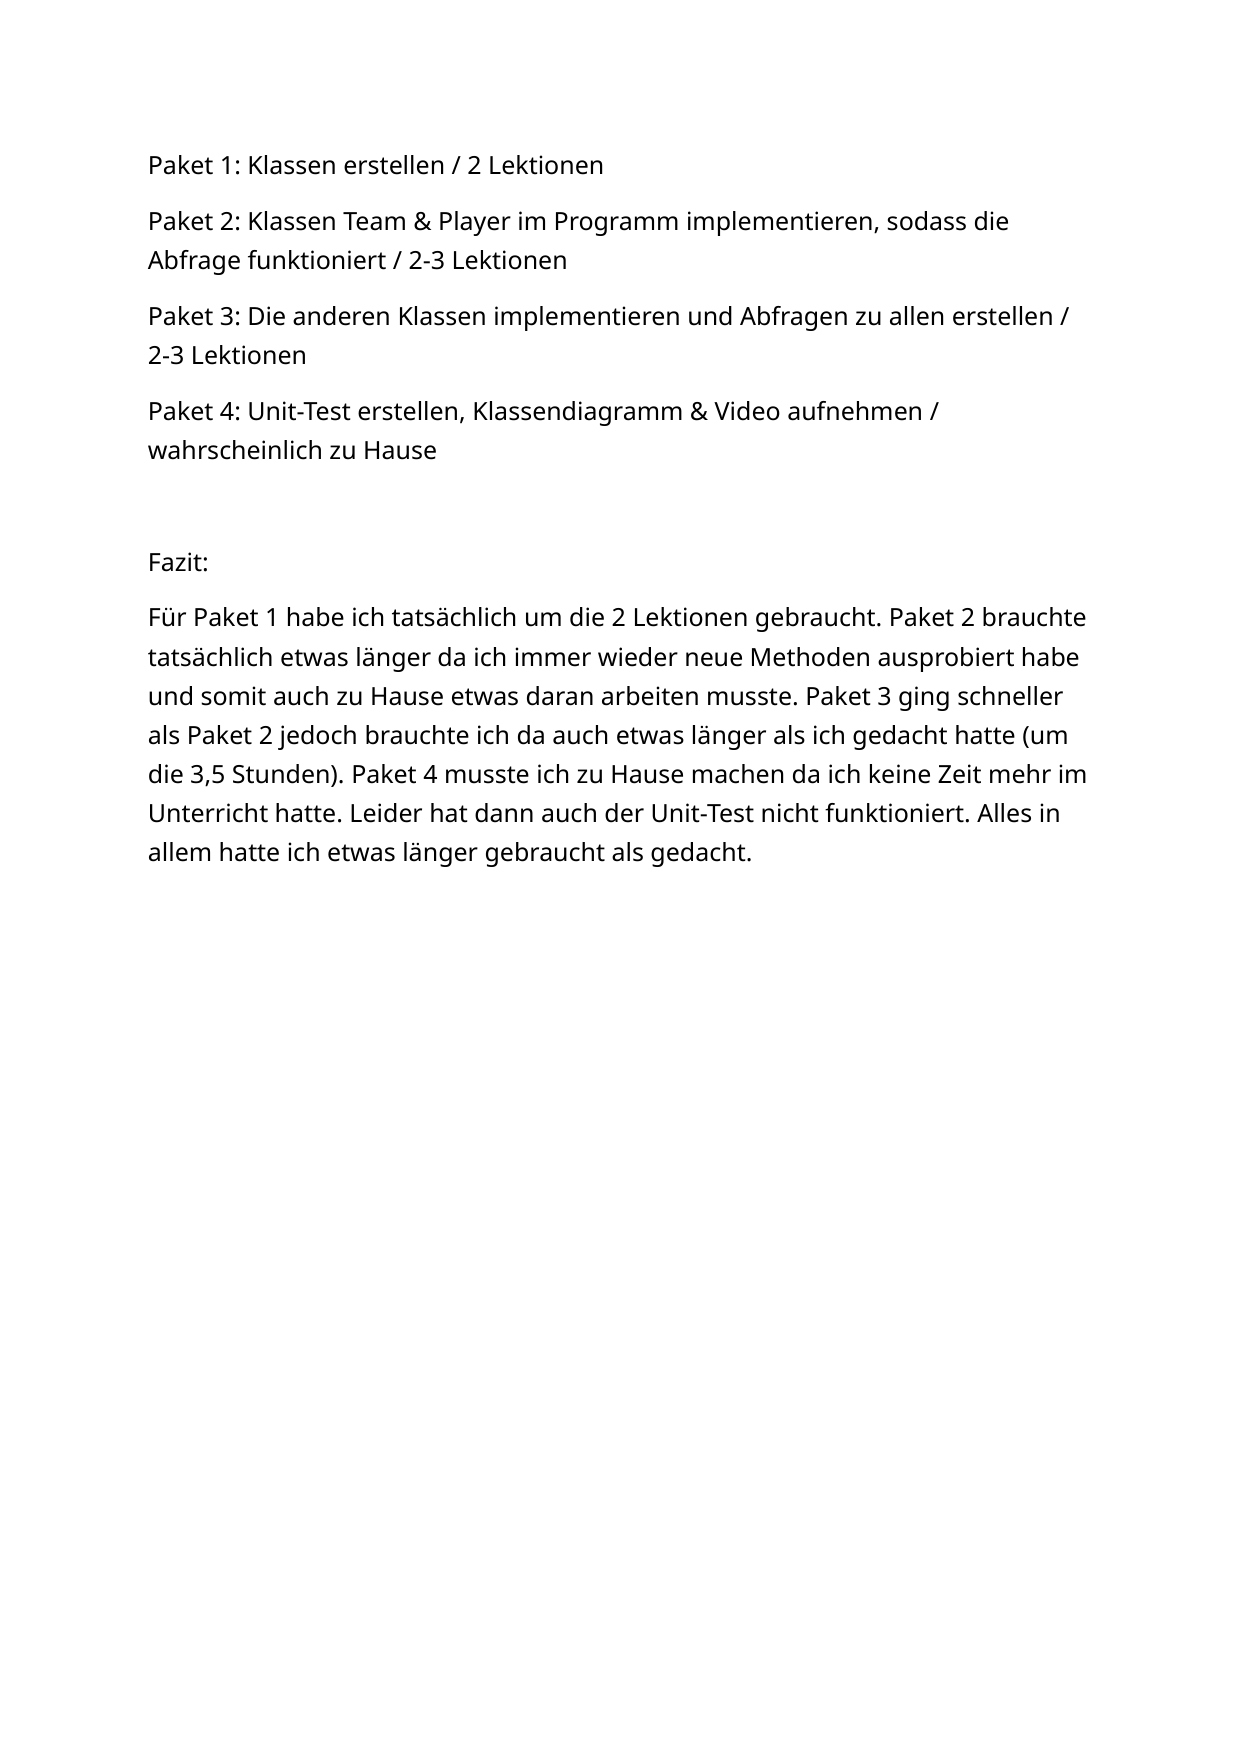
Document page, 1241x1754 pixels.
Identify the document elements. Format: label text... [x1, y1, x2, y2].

text Für Paket 1 habe ich tatsächlich um die 2 Lektionen gebraucht. Paket 2 brauchte tatsächlich etwas länger da ich immer wieder neue Methoden ausprobiert habe und somit auch zu Hause etwas daran arbeiten musste. Paket 3 ging schneller als Paket 2 jedoch brauchte ich da auch etwas länger als ich gedacht hatte (um die 3,5 Stunden). Paket 4 musste ich zu Hause machen da ich keine Zeit mehr im Unterricht hatte. Leider hat dann auch der Unit-Test nicht funktioniert. Alles in allem hatte ich etwas länger gebraucht als gedacht. [148, 600, 1093, 869]
text Paket 1: Klassen erstellen / 2 Lektionen [148, 148, 1093, 182]
text Paket 3: Die anderen Klassen implementieren und Abfragen zu allen erstellen / 2-3 Lektionen [148, 298, 1093, 372]
text Fazit: [148, 544, 1093, 578]
text Paket 4: Unit-Test erstellen, Klassendiagramm & Video aufnehmen / wahrscheinlich zu Hause [148, 393, 1093, 467]
text Paket 2: Klassen Team & Player im Programm implementieren, sodass die Abfrage funktioniert / 2-3 Lektionen [148, 203, 1093, 277]
